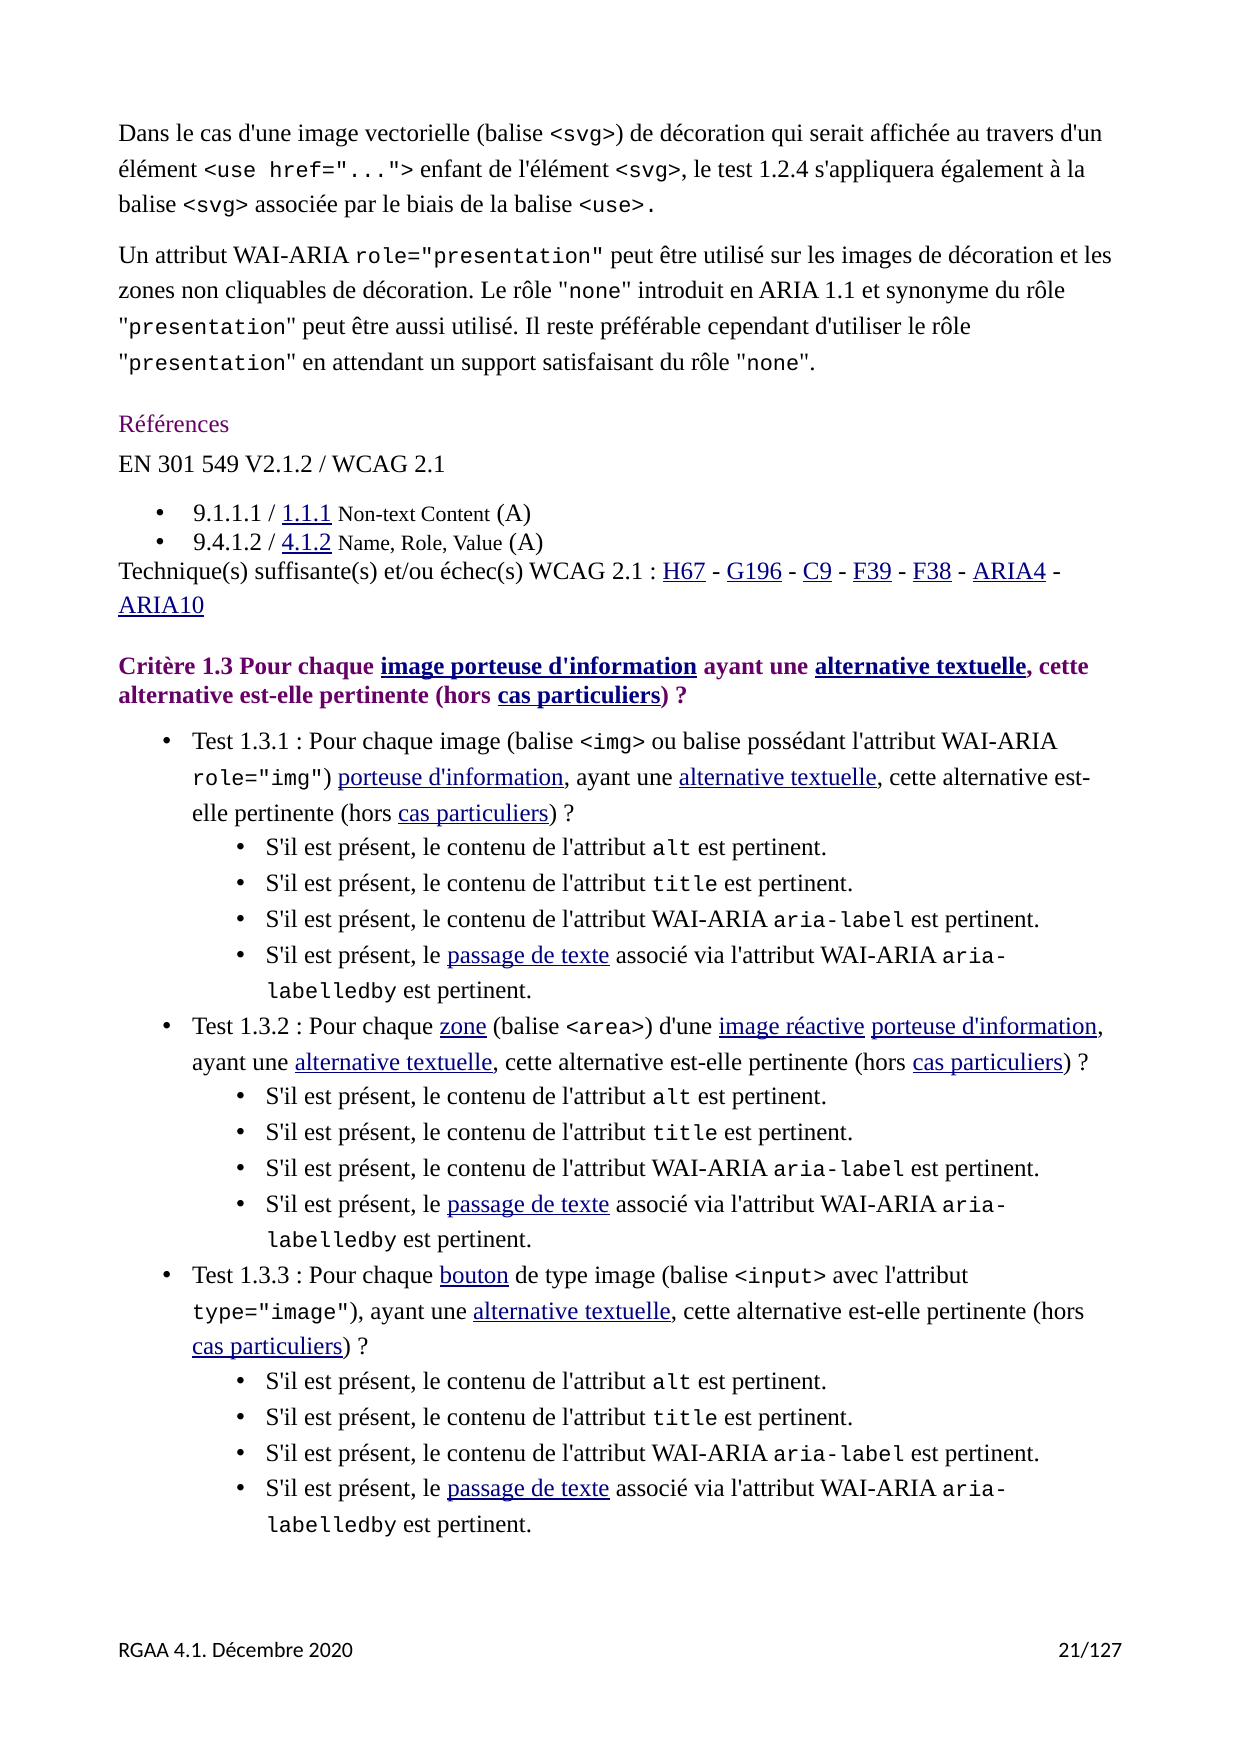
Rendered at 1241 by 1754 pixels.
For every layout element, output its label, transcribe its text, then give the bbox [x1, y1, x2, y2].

list Test 1.3.1 : Pour chaque image (balise <img> ou balise possédant l'attribut WAI-ARIA role="img") porteuse d'information, ayant une alternative textuelle, cette alternative est-elle pertinente (hors cas particuliers) ? [162, 726, 1122, 826]
text Technique(s) suffisante(s) et/ou échec(s) WCAG 2.1 : H67 - G196 - C9 - F39 - F38 - ARIA4 - ARIA10 [118, 556, 1122, 619]
subtitle Critère 1.3 Pour chaque image porteuse d'information ayant une alternative textuelle, cette alternative est-elle pertinente (hors cas particuliers) ? [118, 651, 1122, 709]
list S'il est présent, le passage de texte associé via l'attribut WAI-ARIA aria-labelledby est pertinent. [236, 1189, 1122, 1254]
list S'il est présent, le contenu de l'attribut alt est pertinent. [236, 1366, 1122, 1396]
list S'il est présent, le contenu de l'attribut alt est pertinent. [236, 1081, 1122, 1111]
list 9.1.1.1 / 1.1.1 Non-text Content (A) [156, 498, 1122, 527]
list S'il est présent, le contenu de l'attribut WAI-ARIA aria-label est pertinent. [236, 1153, 1122, 1183]
list Test 1.3.2 : Pour chaque zone (balise <area>) d'une image réactive porteuse d'information, ayant une alternative textuelle, cette alternative est-elle pertinente (hors cas particuliers) ? [162, 1011, 1122, 1076]
text Un attribut WAI-ARIA role="presentation" peut être utilisé sur les images de décoration et les zones non cliquables de décoration. Le rôle "none" introduit en ARIA 1.1 et synonyme du rôle "presentation" peut être aussi utilisé. Il reste préférable cependant d'utiliser le rôle "presentation" en attendant un support satisfaisant du rôle "none". [118, 240, 1122, 377]
list S'il est présent, le contenu de l'attribut WAI-ARIA aria-label est pertinent. [236, 904, 1122, 934]
list S'il est présent, le contenu de l'attribut title est pertinent. [236, 1402, 1122, 1432]
list S'il est présent, le contenu de l'attribut WAI-ARIA aria-label est pertinent. [236, 1438, 1122, 1467]
text Dans le cas d'une image vectorielle (balise <svg>) de décoration qui serait affichée au travers d'un élément <use href="..."> enfant de l'élément <svg>, le test 1.2.4 s'appliquera également à la balise <svg> associée par le biais de la balise <use>. [118, 118, 1122, 219]
list 9.4.1.2 / 4.1.2 Name, Role, Value (A) [156, 527, 1122, 556]
list S'il est présent, le contenu de l'attribut alt est pertinent. [236, 832, 1122, 862]
list S'il est présent, le contenu de l'attribut title est pertinent. [236, 1117, 1122, 1147]
subtitle Références [118, 409, 1122, 438]
text EN 301 549 V2.1.2 / WCAG 2.1 [118, 449, 1122, 478]
list Test 1.3.3 : Pour chaque bouton de type image (balise <input> avec l'attribut type="image"), ayant une alternative textuelle, cette alternative est-elle pertinente (hors cas particuliers) ? [162, 1260, 1122, 1360]
list S'il est présent, le passage de texte associé via l'attribut WAI-ARIA aria-labelledby est pertinent. [236, 1473, 1122, 1539]
list S'il est présent, le passage de texte associé via l'attribut WAI-ARIA aria-labelledby est pertinent. [236, 940, 1122, 1005]
list S'il est présent, le contenu de l'attribut title est pertinent. [236, 868, 1122, 898]
